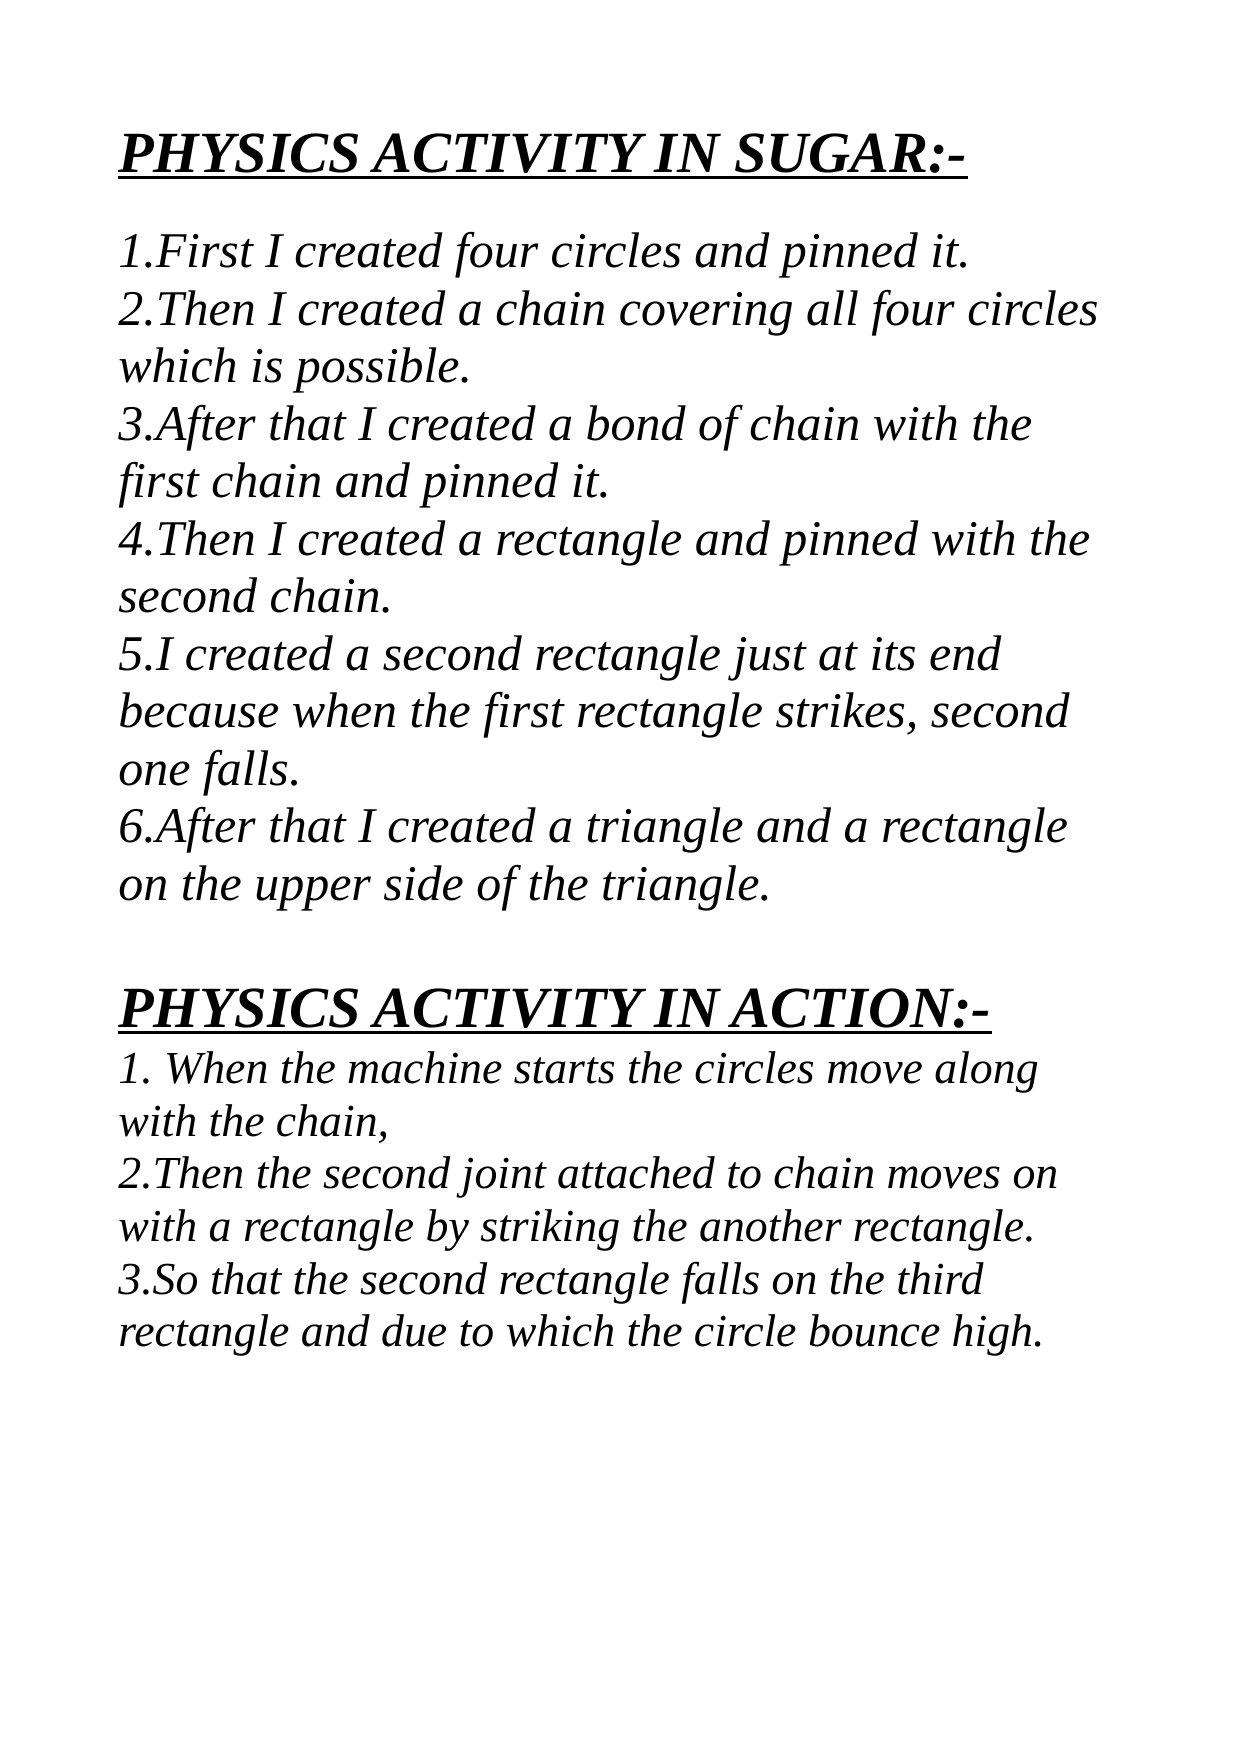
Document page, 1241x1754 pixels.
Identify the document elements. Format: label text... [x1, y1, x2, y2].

text PHYSICS ACTIVITY IN SUGAR:- [118, 118, 1122, 185]
text 3.So that the second rectangle falls on the third rectangle and due to which the circle bounce high. [118, 1251, 1122, 1357]
text 1. When the machine starts the circles move along with the chain, [118, 1041, 1122, 1146]
text 5.I created a second rectangle just at its end because when the first rectangle strikes, second one falls. [118, 624, 1122, 796]
text 2.Then the second joint attached to chain moves on with a rectangle by striking the another rectangle. [118, 1146, 1122, 1251]
text PHYSICS ACTIVITY IN ACTION:- [118, 973, 1122, 1041]
text 1.First I created four circles and pinned it. [118, 221, 1122, 279]
text 2.Then I created a chain covering all four circles which is possible. [118, 279, 1122, 394]
text 6.After that I created a triangle and a rectangle on the upper side of the triangle. [118, 796, 1122, 911]
text 3.After that I created a bond of chain with the first chain and pinned it. [118, 394, 1122, 509]
text 4.Then I created a rectangle and pinned with the second chain. [118, 509, 1122, 624]
